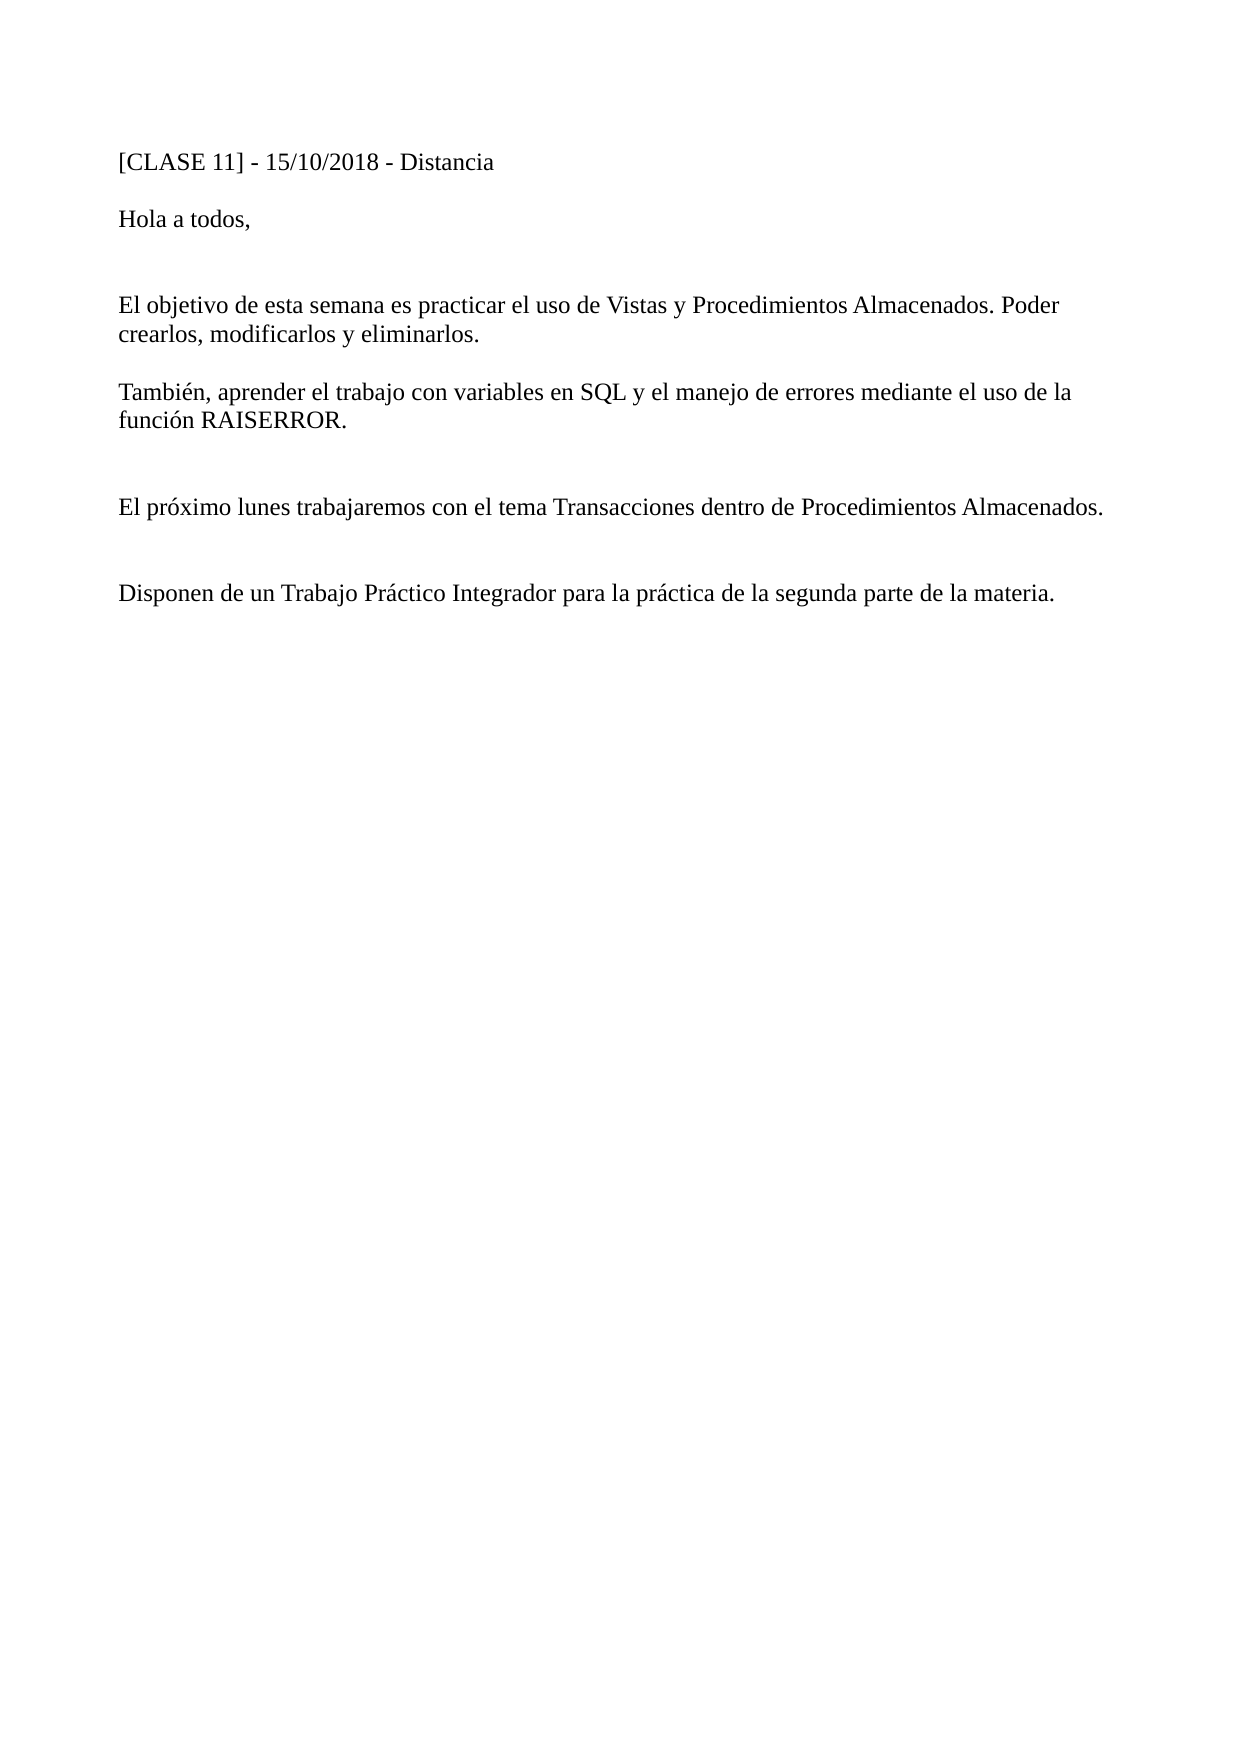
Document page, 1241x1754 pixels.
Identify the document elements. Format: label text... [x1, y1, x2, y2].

text Hola a todos, [118, 204, 1122, 233]
text El objetivo de esta semana es practicar el uso de Vistas y Procedimientos Almacenados. Poder crearlos, modificarlos y eliminarlos. [118, 291, 1122, 348]
text [CLASE 11] - 15/10/2018 - Distancia [118, 147, 1122, 176]
text El próximo lunes trabajaremos con el tema Transacciones dentro de Procedimientos Almacenados. [118, 492, 1122, 521]
text También, aprender el trabajo con variables en SQL y el manejo de errores mediante el uso de la función RAISERROR. [118, 377, 1122, 434]
text Disponen de un Trabajo Práctico Integrador para la práctica de la segunda parte de la materia. [118, 578, 1122, 607]
